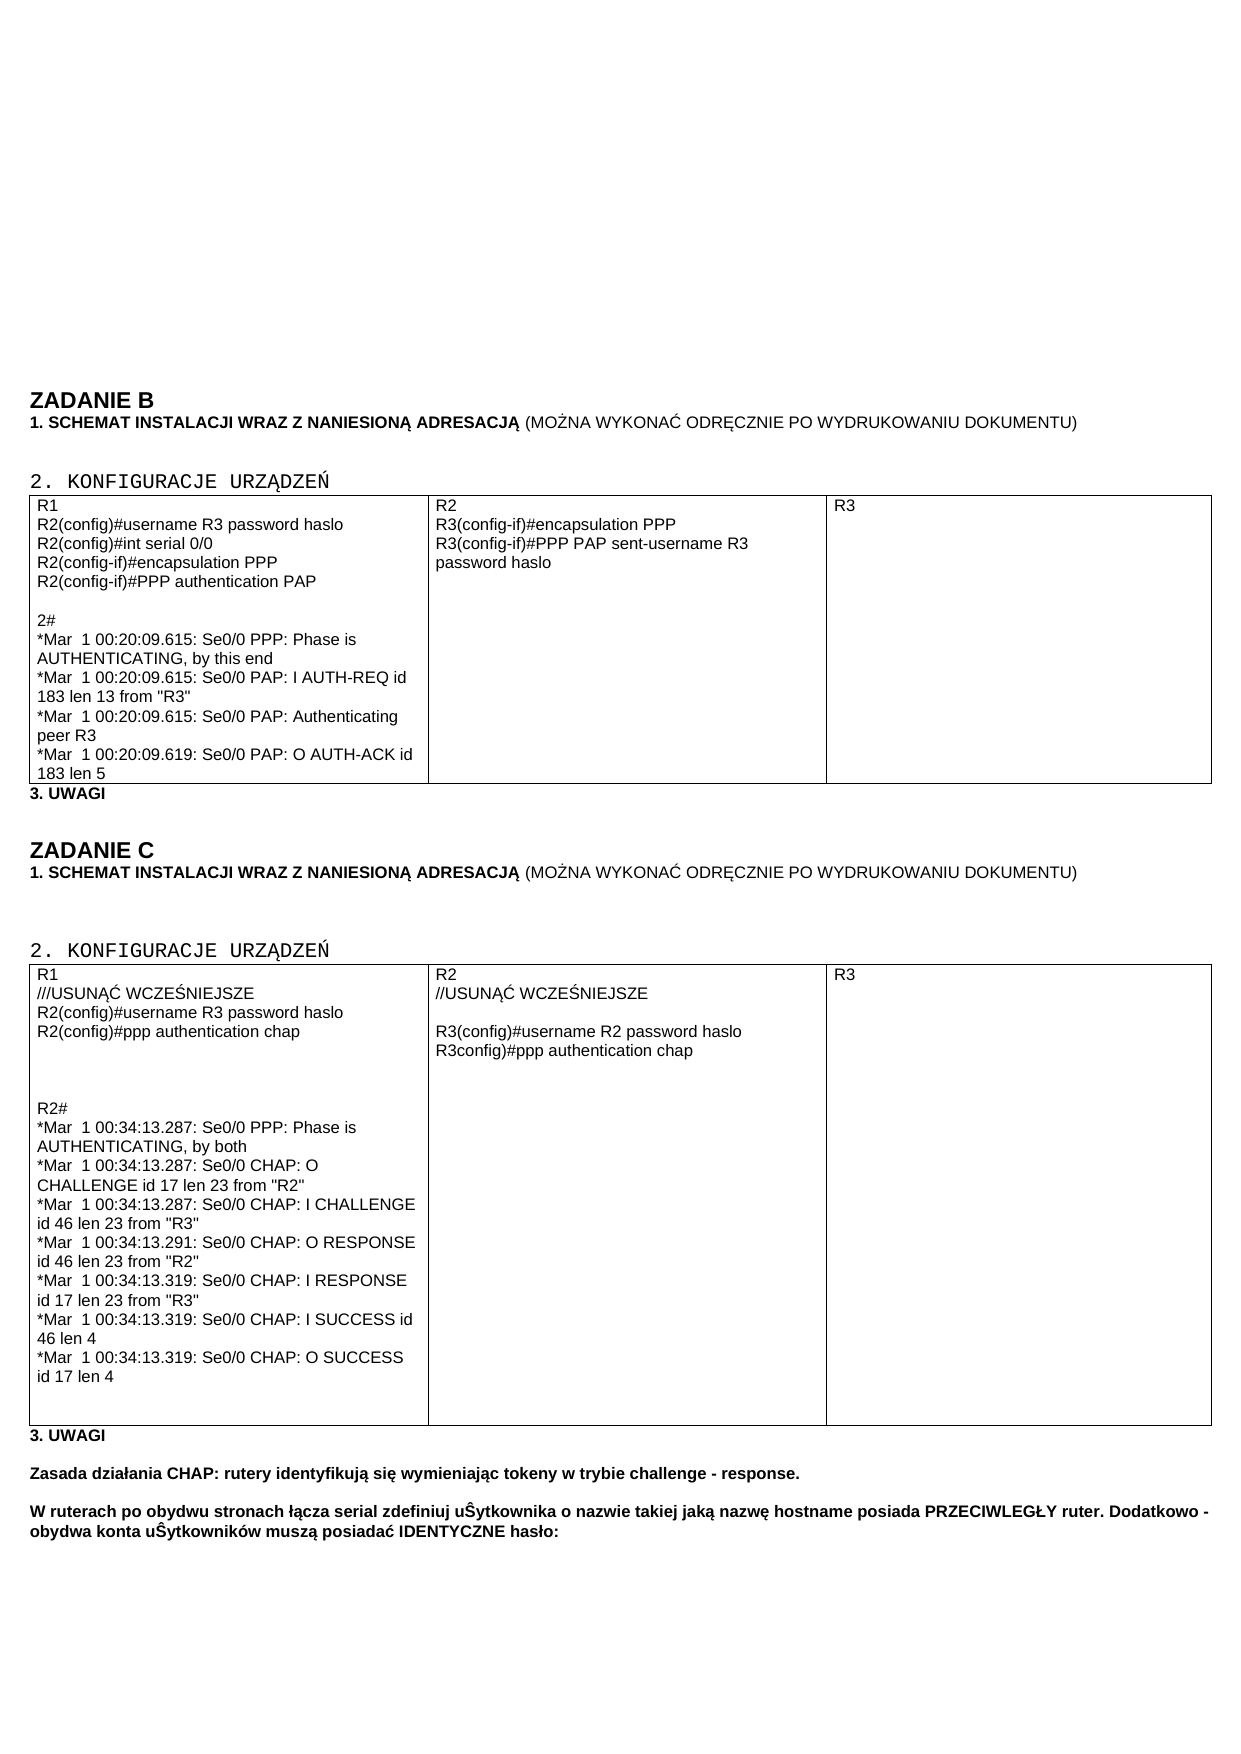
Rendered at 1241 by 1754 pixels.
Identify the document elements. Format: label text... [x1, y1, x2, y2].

text 2. KONFIGURACJE URZĄDZEŃ [29, 471, 1211, 494]
text ZADANIE C [29, 837, 1211, 863]
text 3. UWAGI [29, 1426, 1211, 1445]
table_header R3 [827, 965, 1211, 1424]
table_header R2 //USUNĄĆ WCZEŚNIEJSZE R3(config)#username R2 password haslo R3config)#ppp authentication chap [429, 965, 826, 1424]
table_header R3 [827, 496, 1211, 783]
text 1. SCHEMAT INSTALACJI WRAZ Z NANIESIONĄ ADRESACJĄ (MOŻNA WYKONAĆ ODRĘCZNIE PO WYDRUKOWANIU DOKUMENTU) [29, 413, 1211, 432]
text Zasada działania CHAP: rutery identyfikują się wymieniając tokeny w trybie challenge - response. [29, 1464, 1211, 1483]
table_header R2 R3(config-if)#encapsulation PPP R3(config-if)#PPP PAP sent-username R3 password haslo [429, 496, 826, 783]
table_header R1 ///USUNĄĆ WCZEŚNIEJSZE R2(config)#username R3 password haslo R2(config)#ppp authentication chap R2# *Mar 1 00:34:13.287: Se0/0 PPP: Phase is AUTHENTICATING, by both *Mar 1 00:34:13.287: Se0/0 CHAP: O CHALLENGE id 17 len 23 from "R2" *Mar 1 00:34:13.287: Se0/0 CHAP: I CHALLENGE id 46 len 23 from "R3" *Mar 1 00:34:13.291: Se0/0 CHAP: O RESPONSE id 46 len 23 from "R2" *Mar 1 00:34:13.319: Se0/0 CHAP: I RESPONSE id 17 len 23 from "R3" *Mar 1 00:34:13.319: Se0/0 CHAP: I SUCCESS id 46 len 4 *Mar 1 00:34:13.319: Se0/0 CHAP: O SUCCESS id 17 len 4 [30, 965, 428, 1424]
text 2. KONFIGURACJE URZĄDZEŃ [29, 940, 1211, 963]
text 3. UWAGI [29, 784, 1211, 803]
table_header R1 R2(config)#username R3 password haslo R2(config)#int serial 0/0 R2(config-if)#encapsulation PPP R2(config-if)#PPP authentication PAP 2# *Mar 1 00:20:09.615: Se0/0 PPP: Phase is AUTHENTICATING, by this end *Mar 1 00:20:09.615: Se0/0 PAP: I AUTH-REQ id 183 len 13 from "R3" *Mar 1 00:20:09.615: Se0/0 PAP: Authenticating peer R3 *Mar 1 00:20:09.619: Se0/0 PAP: O AUTH-ACK id 183 len 5 [30, 496, 428, 783]
text W ruterach po obydwu stronach łącza serial zdefiniuj uŜytkownika o nazwie takiej jaką nazwę hostname posiada PRZECIWLEGŁY ruter. Dodatkowo - obydwa konta uŜytkowników muszą posiadać IDENTYCZNE hasło: [29, 1502, 1211, 1541]
text 1. SCHEMAT INSTALACJI WRAZ Z NANIESIONĄ ADRESACJĄ (MOŻNA WYKONAĆ ODRĘCZNIE PO WYDRUKOWANIU DOKUMENTU) [29, 863, 1211, 882]
text ZADANIE B [29, 387, 1211, 413]
